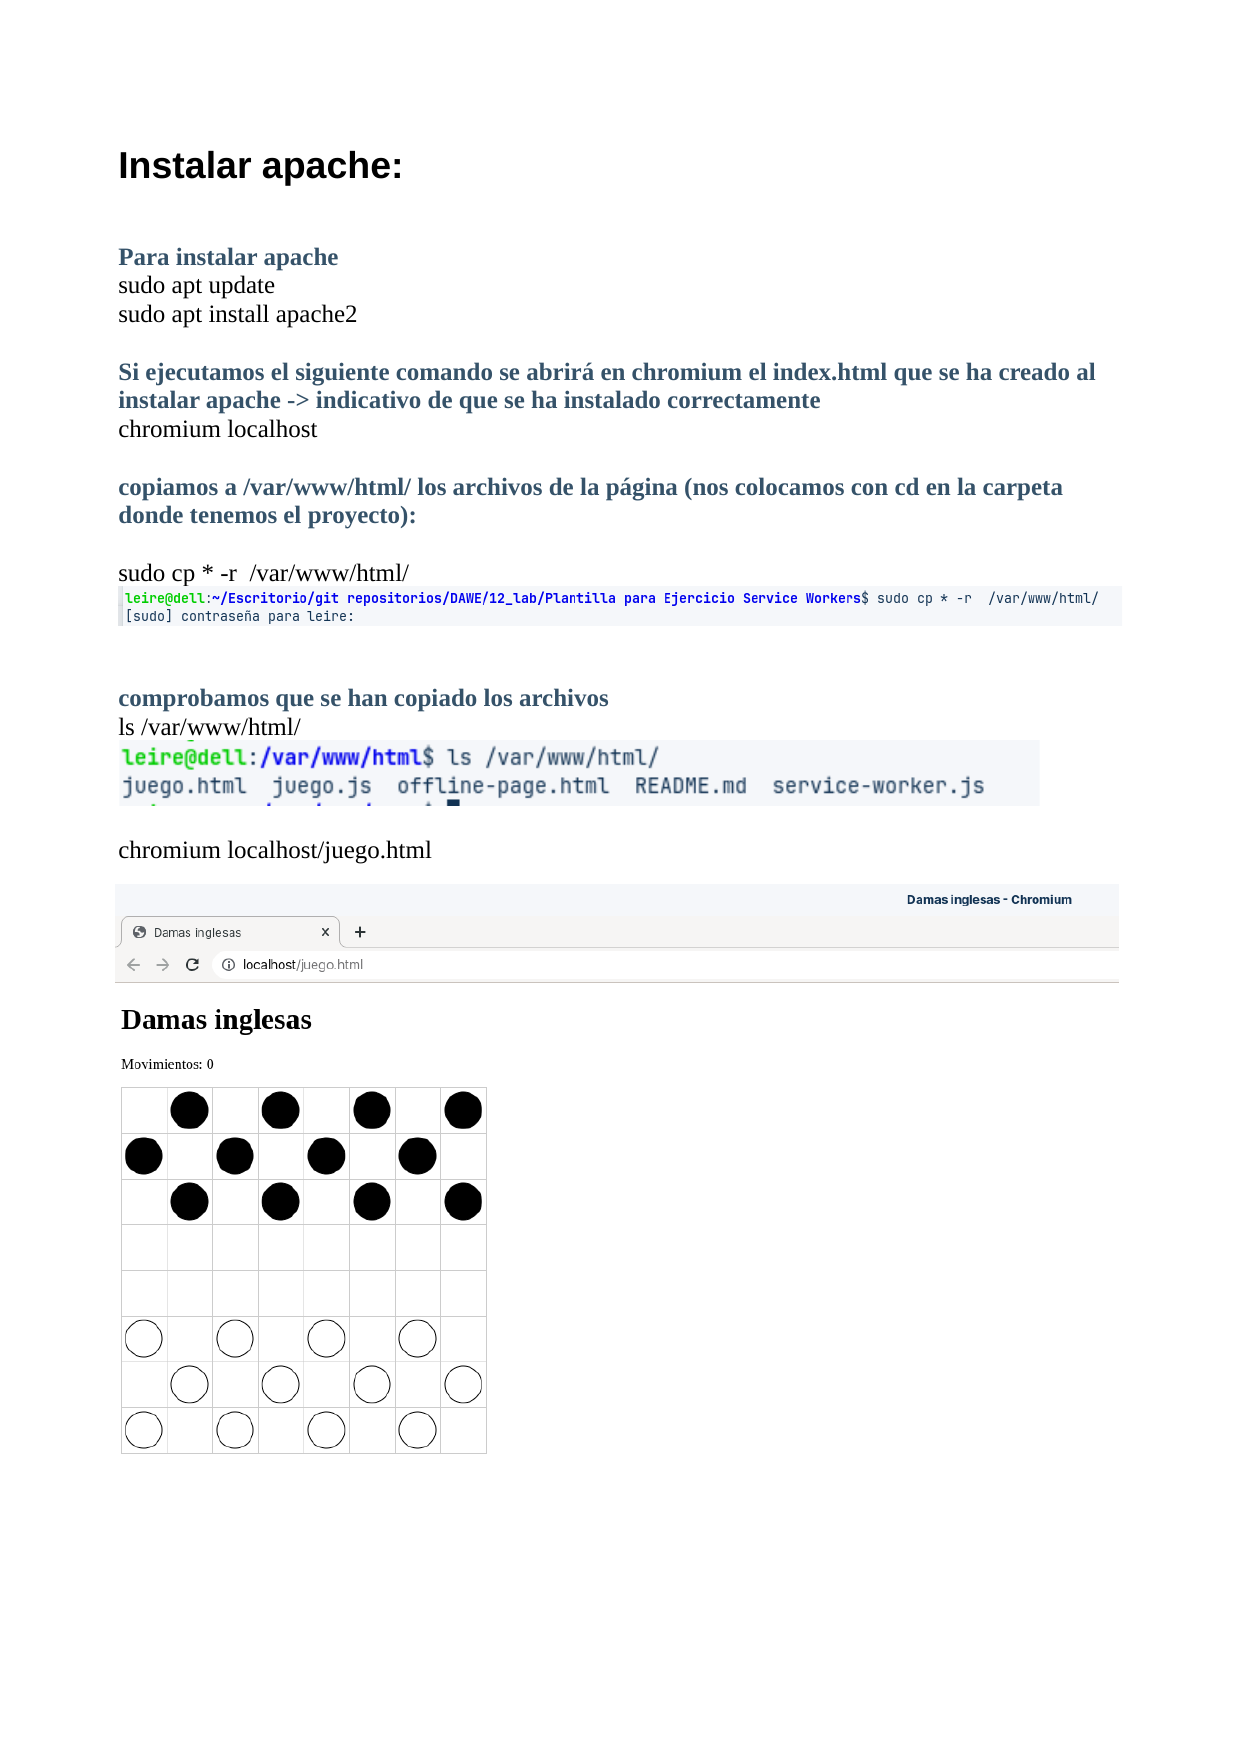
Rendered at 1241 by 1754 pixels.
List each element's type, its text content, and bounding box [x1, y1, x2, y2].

text comprobamos que se han copiado los archivos [118, 683, 1122, 712]
subtitle Instalar apache: [118, 143, 1122, 186]
picture [115, 884, 1119, 1510]
text chromium localhost [118, 414, 1122, 443]
text chromium localhost/juego.html [118, 835, 1122, 863]
text Para instalar apache [118, 242, 1122, 271]
text Si ejecutamos el siguiente comando se abrirá en chromium el index.html que se ha creado al instalar apache -> indicativo de que se ha instalado correctamente [118, 357, 1122, 414]
text sudo apt update [118, 271, 1122, 299]
text ls /var/www/html/ [118, 712, 1122, 740]
picture [118, 586, 1123, 626]
text sudo apt install apache2 [118, 299, 1122, 328]
picture [119, 740, 1040, 806]
text sudo cp * -r /var/www/html/ [118, 558, 1122, 586]
text copiamos a /var/www/html/ los archivos de la página (nos colocamos con cd en la carpeta donde tenemos el proyecto): [118, 472, 1122, 529]
